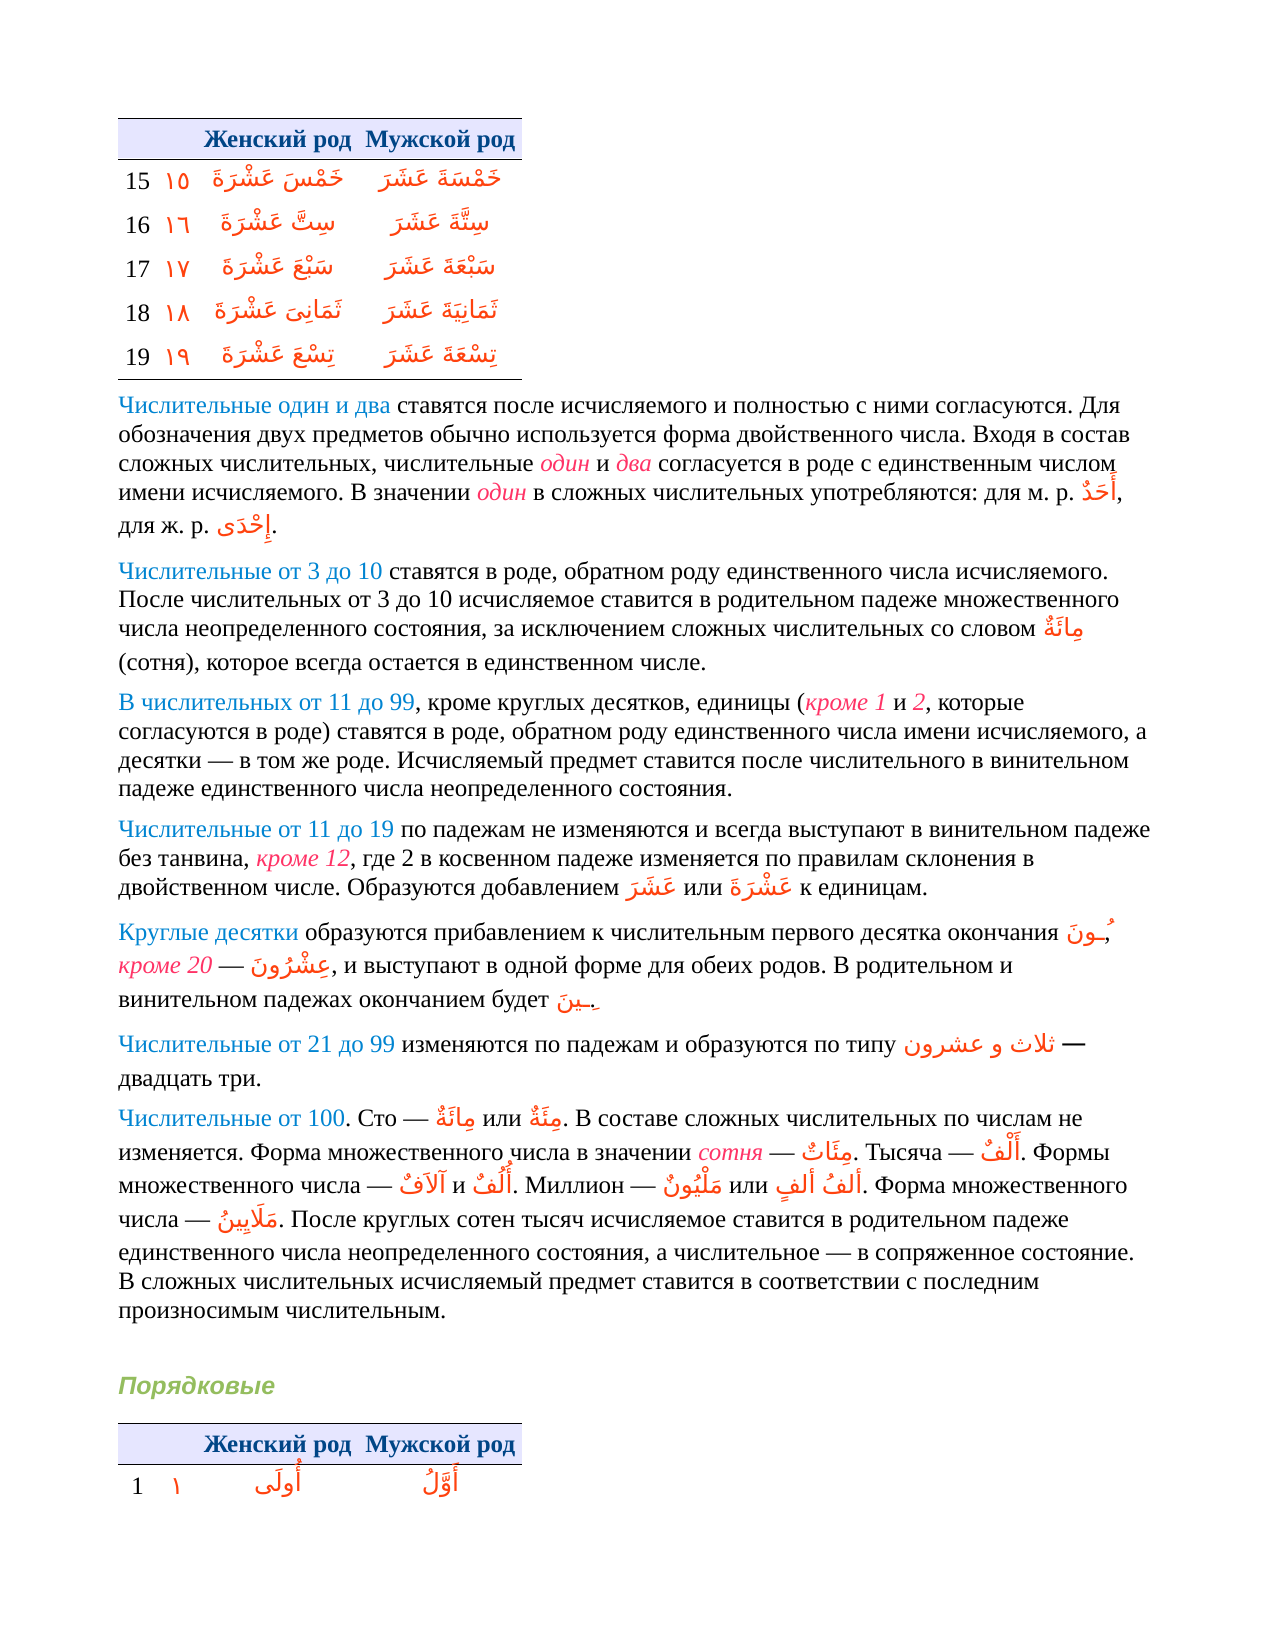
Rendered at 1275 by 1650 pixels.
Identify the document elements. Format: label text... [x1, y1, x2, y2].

table_cell خَمْسَ عَشْرَةَ [197, 160, 358, 202]
table_cell أُولَى [197, 1465, 358, 1508]
table_cell 17 [118, 247, 157, 291]
table_header Женский род [197, 1424, 358, 1464]
text Числительные от 11 до 19 по падежам не изменяются и всегда выступают в винительном падеже без танвина, кроме 12, где 2 в косвенном падеже изменяется по правилам склонения в двойственном числе. Образуются добавлением عَشَرَ или عَشْرَةَ к единицам. [118, 814, 1157, 905]
table_cell أَوَّلُ [358, 1465, 522, 1508]
table_header Мужской род [358, 1424, 522, 1464]
table_cell ثَمَانِيَةَ عَشَرَ [358, 291, 522, 335]
table_header Женский род [197, 119, 358, 158]
table_cell ١٦ [157, 203, 197, 247]
text Круглые десятки образуются прибавлением к числительным первого десятка окончания ـُونَ, кроме 20 — عِشْرُونَ, и выступают в одной форме для обеих родов. В родительном и винительном падежах окончанием будет ـِينَ. [118, 917, 1157, 1017]
table_header [157, 119, 197, 158]
table_header [118, 119, 157, 158]
table_cell 15 [118, 160, 157, 202]
table_cell ١ [157, 1465, 197, 1508]
table_cell 1 [118, 1465, 157, 1508]
table_cell 16 [118, 203, 157, 247]
table_cell ١٥ [157, 160, 197, 202]
text Числительные от 21 до 99 изменяются по падежам и образуются по типу ثلاث و عشرون — двадцать три. [118, 1029, 1157, 1092]
table_cell ١٨ [157, 291, 197, 335]
text В числительных от 11 до 99, кроме круглых десятков, единицы (кроме 1 и 2, которые согласуются в роде) ставятся в роде, обратном роду единственного числа имени исчисляемого, а десятки — в том же роде. Исчисляемый предмет ставится после числительного в винительном падеже единственного числа неопределенного состояния. [118, 687, 1157, 802]
table_cell ١٧ [157, 247, 197, 291]
table_header Мужской род [358, 119, 522, 158]
table_cell سَبْعَةَ عَشَرَ [358, 247, 522, 291]
text Числительные от 100. Сто — مِائَةٌ или مِئَةٌ. В составе сложных числительных по числам не изменяется. Форма множественного числа в значении сотня — مِئَاتٌ. Тысяча — أَلْفٌ. Формы множественного числа — آﻻَفٌ и أُلُفٌ. Миллион — مَلْيُونٌ или ألفُ ألفٍ. Форма множественного числа — مَلَايِينُ. После круглых сотен тысяч исчисляемое ставится в родительном падеже единственного числа неопределенного состояния, а числительное — в сопряженное состояние. В сложных числительных исчисляемый предмет ставится в соответствии с последним произносимым числительным. [118, 1103, 1157, 1324]
table_cell ١٩ [157, 335, 197, 379]
table_cell ثَمَانِىَ عَشْرَةَ [197, 291, 358, 335]
table_cell سِتَّةَ عَشَرَ [358, 203, 522, 247]
table_cell سَبْعَ عَشْرَةَ [197, 247, 358, 291]
table_cell تِسْعَةَ عَشَرَ [358, 335, 522, 379]
table_cell 18 [118, 291, 157, 335]
text Числительные от 3 до 10 ставятся в роде, обратном роду единственного числа исчисляемого. После числительных от 3 до 10 исчисляемое ставится в родительном падеже множественного числа неопределенного состояния, за исключением сложных числительных со словом مِائَةٌ (сотня), которое всегда остается в единственном числе. [118, 556, 1157, 676]
table_cell 19 [118, 335, 157, 379]
text Числительные один и два ставятся после исчисляемого и полностью с ними согласуются. Для обозначения двух предметов обычно используется форма двойственного числа. Входя в состав сложных числительных, числительные один и два согласуется в роде с единственным числом имени исчисляемого. В значении один в сложных числительных употребляются: для м. р. أَحَدٌ, для ж. р. إِحْدَى. [118, 391, 1157, 544]
table_cell تِسْعَ عَشْرَةَ [197, 335, 358, 379]
table_cell سِتَّ عَشْرَةَ [197, 203, 358, 247]
table_header [118, 1424, 157, 1464]
table_header [157, 1424, 197, 1464]
table_cell خَمْسَةَ عَشَرَ [358, 160, 522, 202]
subtitle Порядковые [118, 1371, 1157, 1400]
